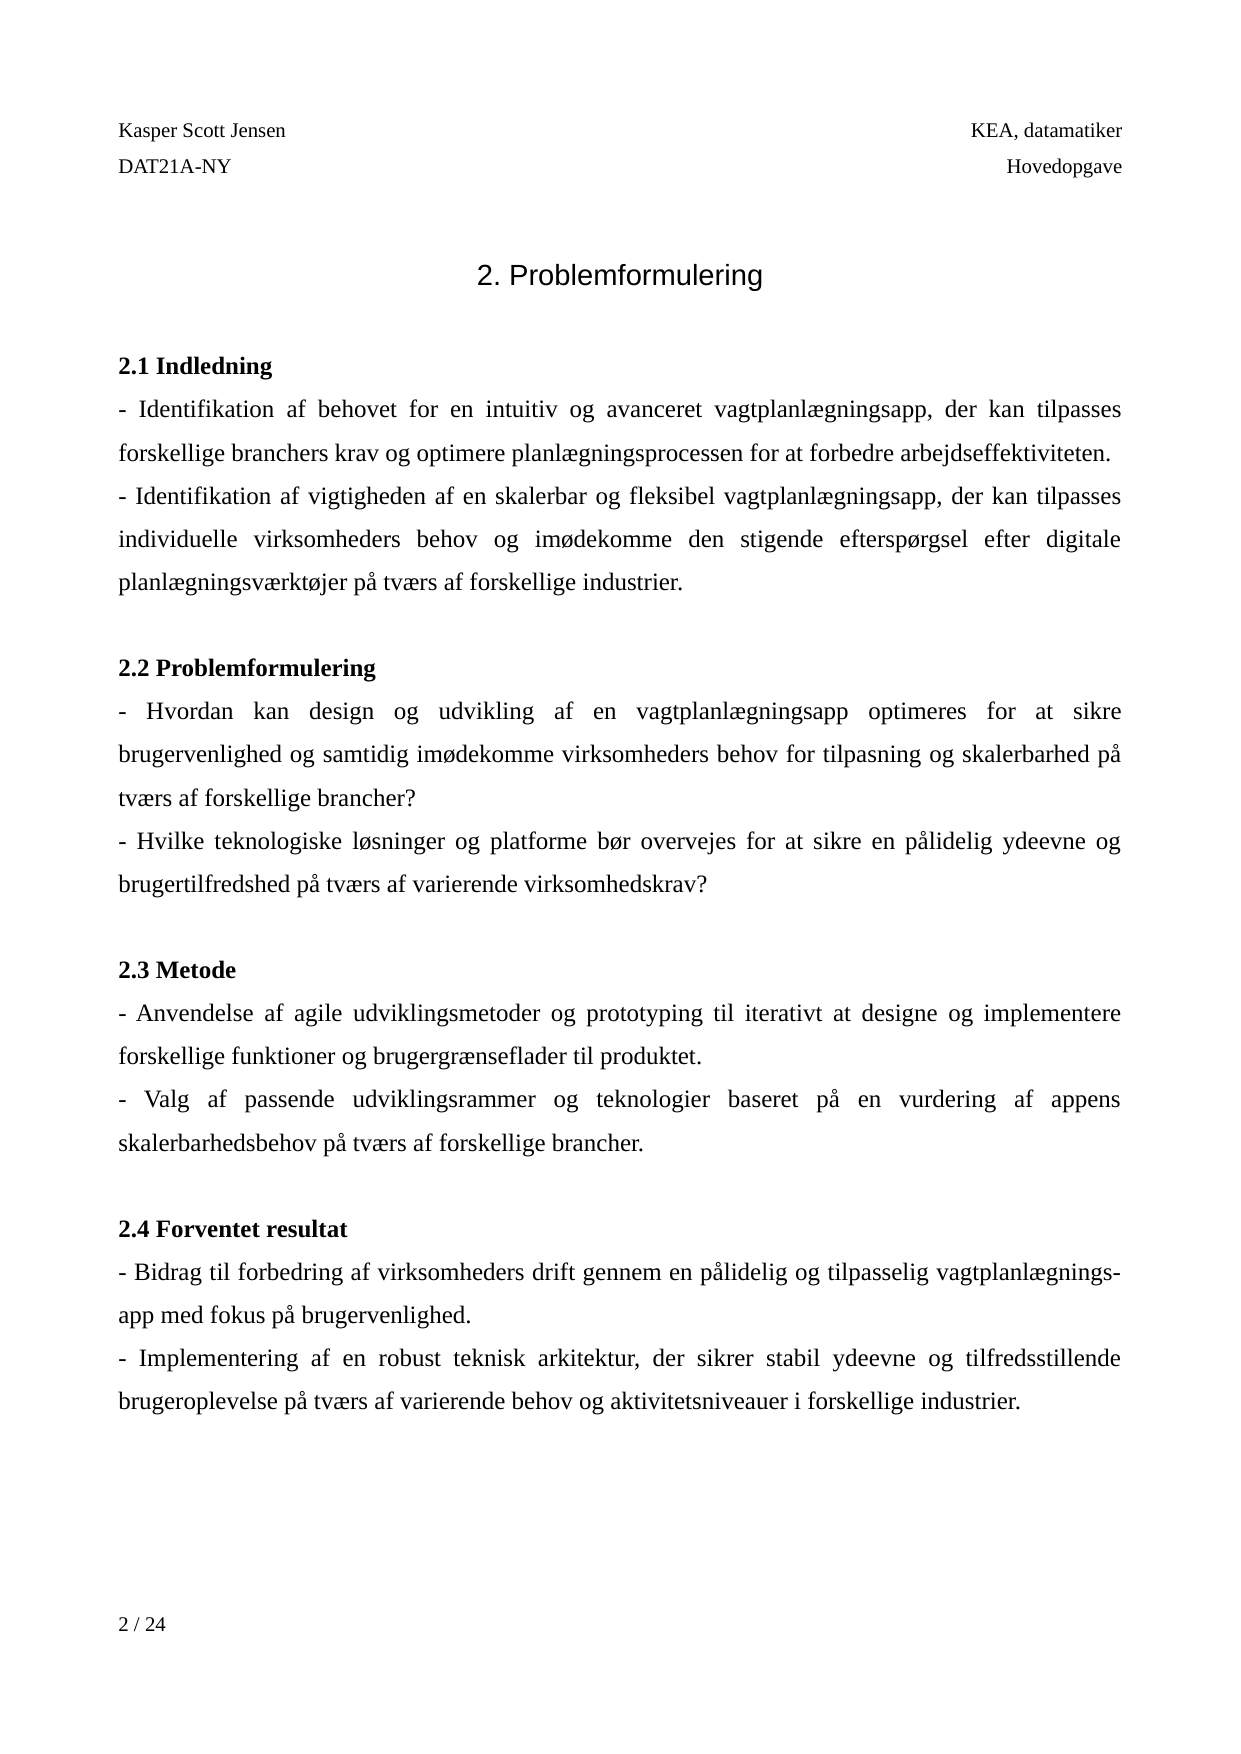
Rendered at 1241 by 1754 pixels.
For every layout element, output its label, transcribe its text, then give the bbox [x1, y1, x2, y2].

text 2.3 Metode [118, 955, 1122, 984]
text - Implementering af en robust teknisk arkitektur, der sikrer stabil ydeevne og tilfredsstillende brugeroplevelse på tværs af varierende behov og aktivitetsniveauer i forskellige industrier. [118, 1343, 1122, 1415]
text 2.4 Forventet resultat [118, 1214, 1122, 1243]
text 2.2 Problemformulering [118, 653, 1122, 682]
text - Hvordan kan design og udvikling af en vagtplanlægningsapp optimeres for at sikre brugervenlighed og samtidig imødekomme virksomheders behov for tilpasning og skalerbarhed på tværs af forskellige brancher? [118, 696, 1122, 811]
text - Bidrag til forbedring af virksomheders drift gennem en pålidelig og tilpasselig vagtplanlægnings-app med fokus på brugervenlighed. [118, 1257, 1122, 1329]
text - Hvilke teknologiske løsninger og platforme bør overvejes for at sikre en pålidelig ydeevne og brugertilfredshed på tværs af varierende virksomhedskrav? [118, 826, 1122, 898]
text - Identifikation af vigtigheden af en skalerbar og fleksibel vagtplanlægningsapp, der kan tilpasses individuelle virksomheders behov og imødekomme den stigende efterspørgsel efter digitale planlægningsværktøjer på tværs af forskellige industrier. [118, 481, 1122, 596]
text 2. Problemformulering [118, 258, 1122, 292]
text 2.1 Indledning [118, 351, 1122, 380]
text - Anvendelse af agile udviklingsmetoder og prototyping til iterativt at designe og implementere forskellige funktioner og brugergrænseflader til produktet. [118, 998, 1122, 1070]
text - Identifikation af behovet for en intuitiv og avanceret vagtplanlægningsapp, der kan tilpasses forskellige branchers krav og optimere planlægningsprocessen for at forbedre arbejdseffektiviteten. [118, 394, 1122, 466]
text - Valg af passende udviklingsrammer og teknologier baseret på en vurdering af appens skalerbarhedsbehov på tværs af forskellige brancher. [118, 1084, 1122, 1156]
